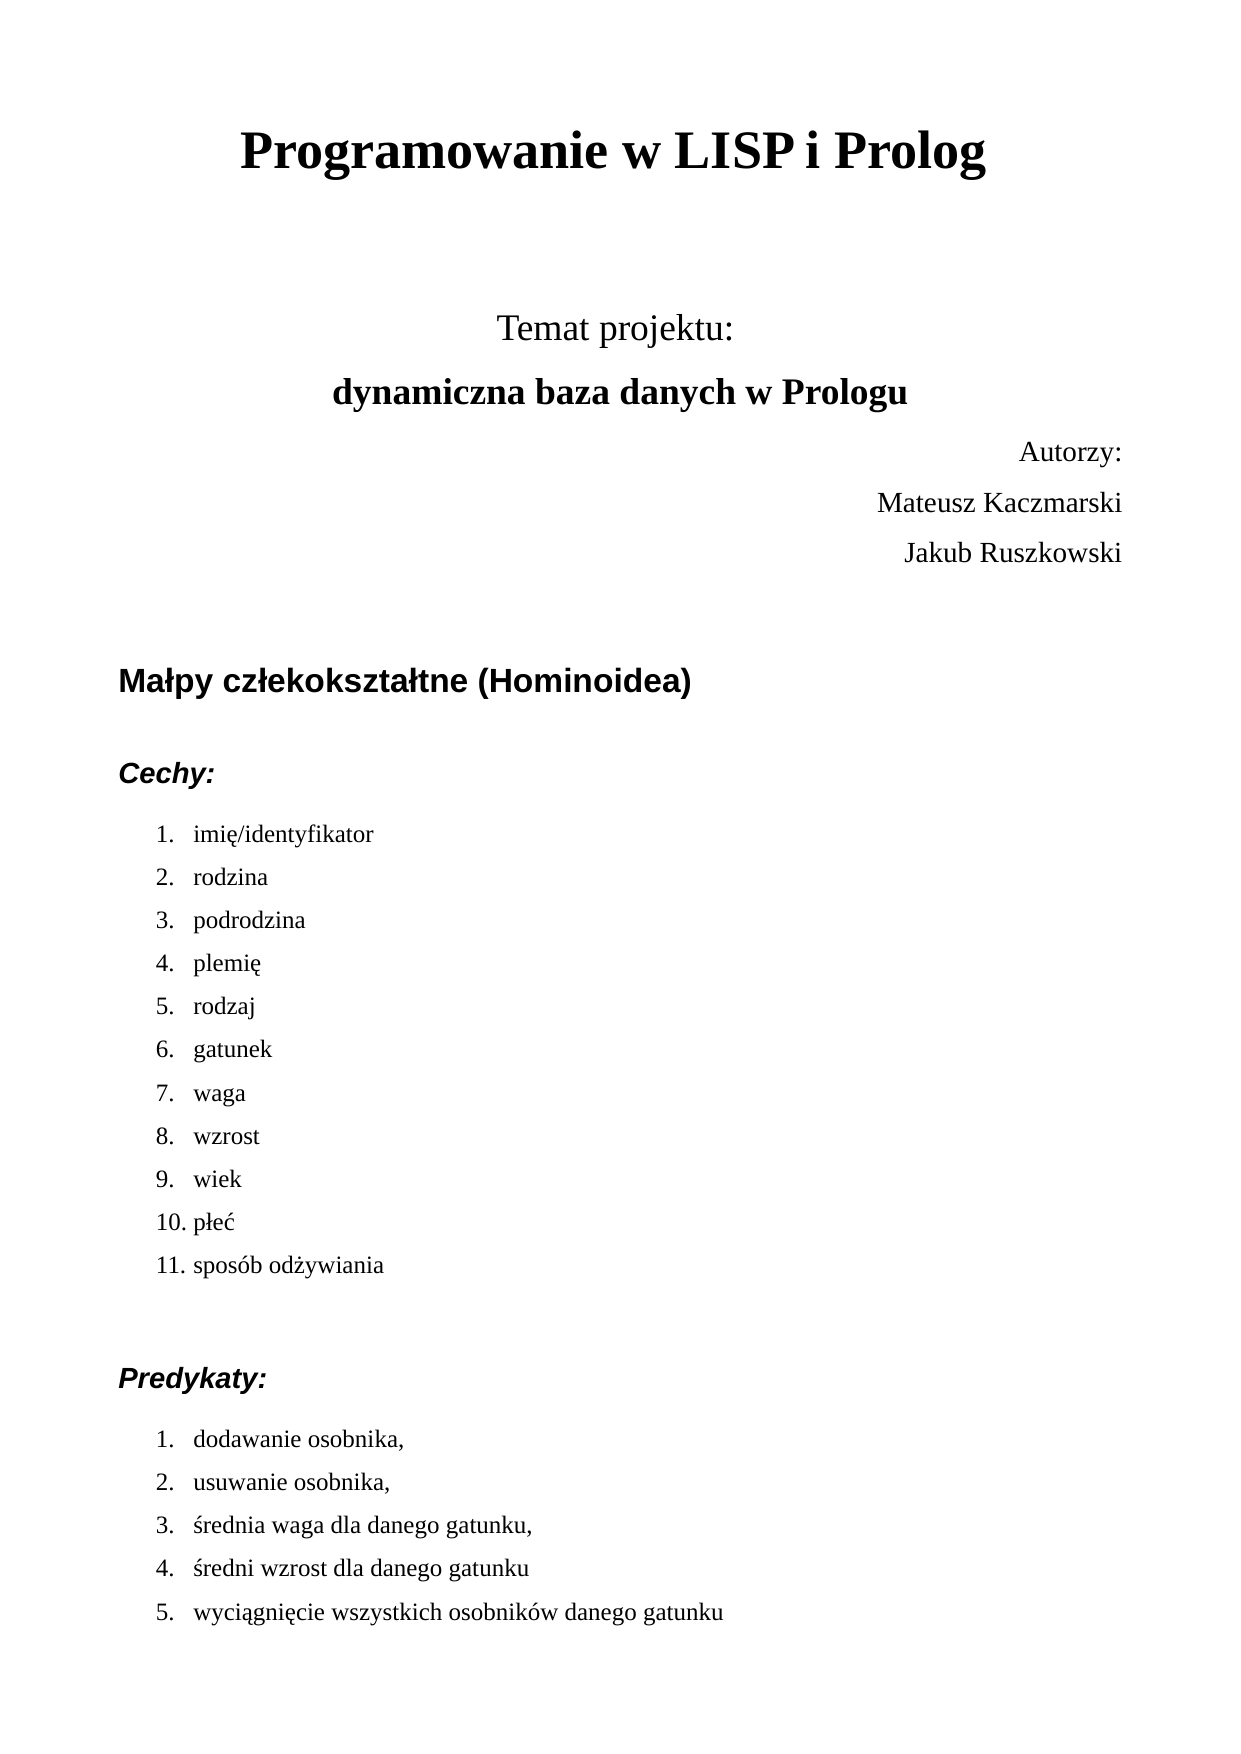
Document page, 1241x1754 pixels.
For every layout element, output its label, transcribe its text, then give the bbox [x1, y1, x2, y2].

list dodawanie osobnika, [156, 1424, 1122, 1453]
list podrodzina [156, 905, 1122, 934]
list wiek [156, 1164, 1122, 1193]
text Autorzy: [118, 434, 1122, 468]
text Programowanie w LISP i Prolog [118, 118, 1122, 180]
list wzrost [156, 1121, 1122, 1149]
list rodzina [156, 862, 1122, 891]
list imię/identyfikator [156, 819, 1122, 848]
list średni wzrost dla danego gatunku [156, 1553, 1122, 1582]
list plemię [156, 948, 1122, 977]
text Jakub Ruszkowski [118, 535, 1122, 568]
subtitle Małpy człekokształtne (Hominoidea) [118, 661, 1122, 699]
text Temat projektu: [118, 305, 1122, 348]
text Mateusz Kaczmarski [118, 485, 1122, 518]
list usuwanie osobnika, [156, 1467, 1122, 1496]
list rodzaj [156, 991, 1122, 1020]
text dynamiczna baza danych w Prologu [118, 370, 1122, 413]
subtitle Cechy: [118, 756, 1122, 789]
list wyciągnięcie wszystkich osobników danego gatunku [156, 1597, 1122, 1625]
list gatunek [156, 1034, 1122, 1063]
list płeć [156, 1207, 1122, 1236]
list sposób odżywiania [156, 1250, 1122, 1279]
subtitle Predykaty: [118, 1361, 1122, 1395]
list średnia waga dla danego gatunku, [156, 1510, 1122, 1539]
list waga [156, 1078, 1122, 1106]
